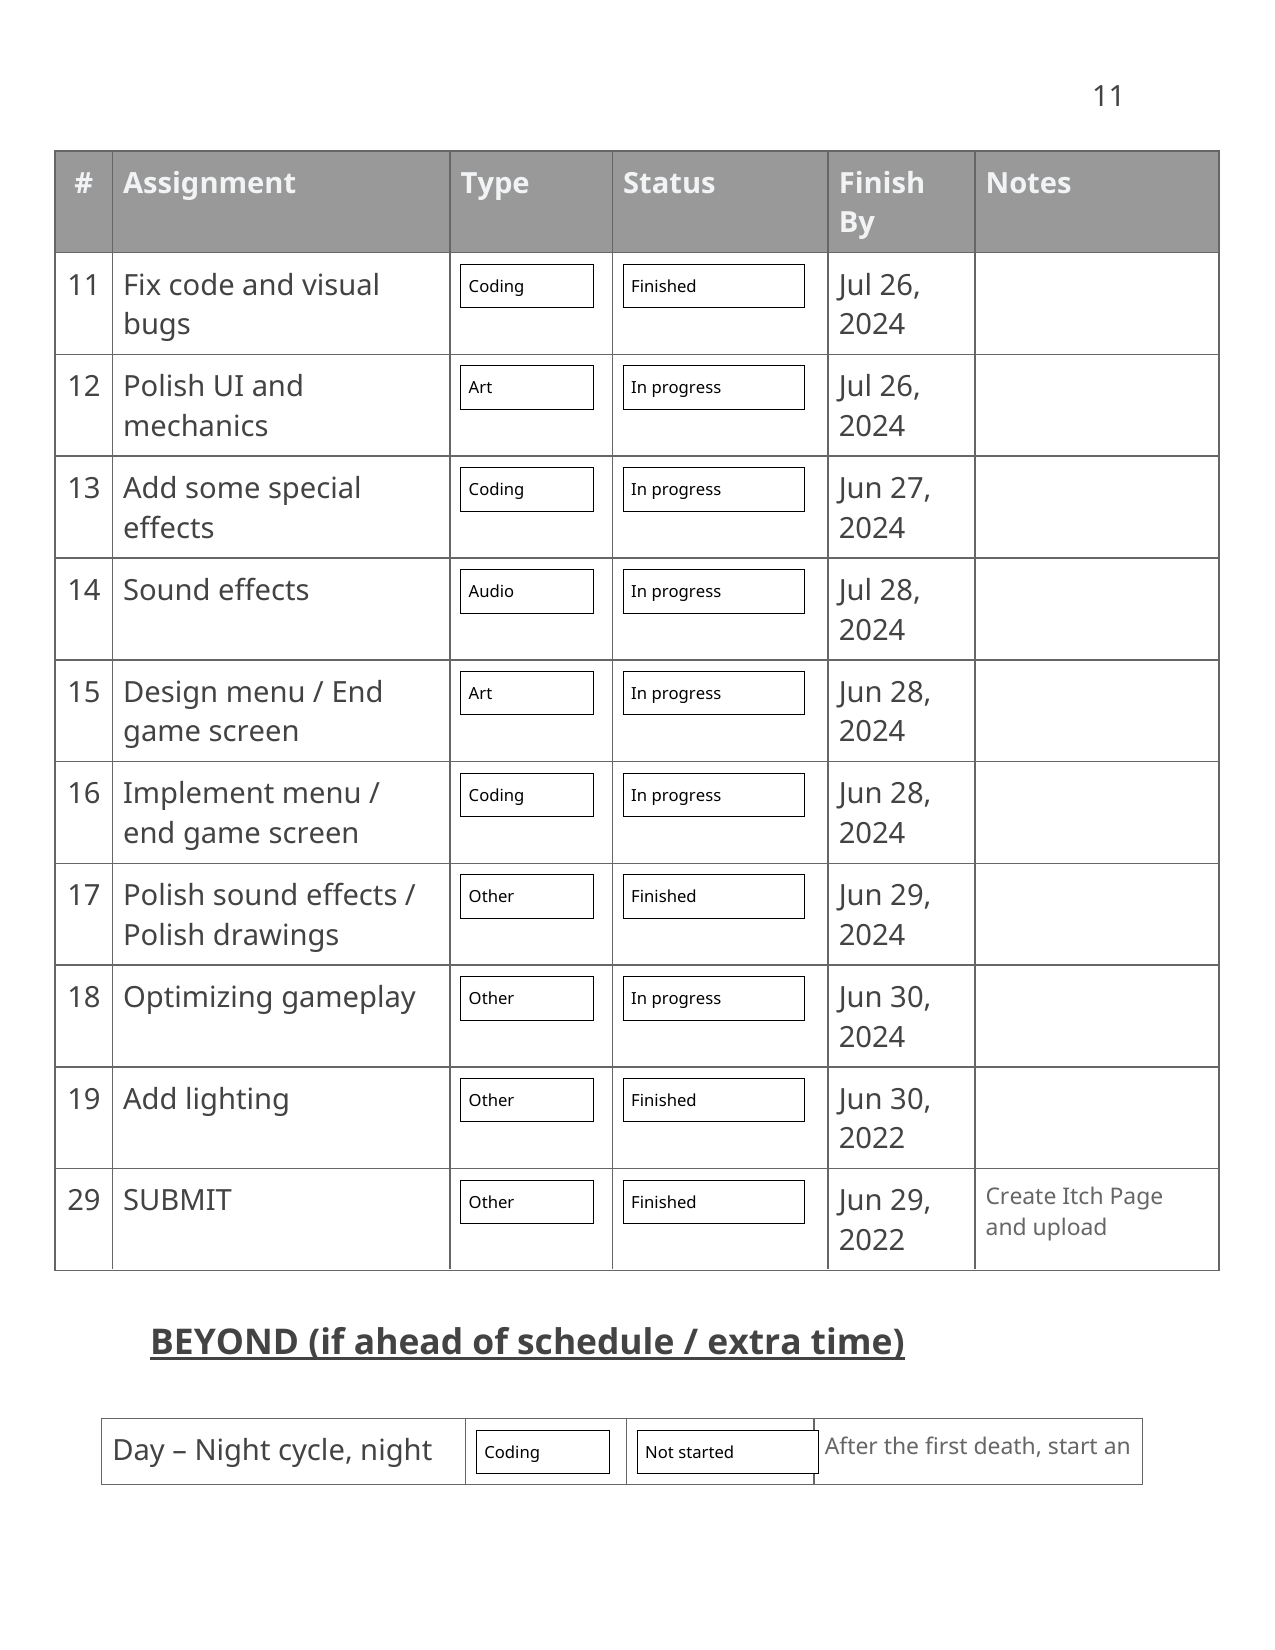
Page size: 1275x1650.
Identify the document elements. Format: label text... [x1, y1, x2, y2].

table_cell [451, 253, 612, 353]
table_header Assignment [113, 152, 449, 252]
table_cell Polish sound effects / Polish drawings [113, 864, 449, 964]
table_cell [976, 253, 1218, 353]
table_cell [451, 457, 612, 557]
table_cell Fix code and visual bugs [113, 253, 449, 353]
table_cell [613, 559, 827, 659]
table_cell [613, 355, 827, 455]
text BEYOND (if ahead of schedule / extra time) [150, 1317, 1125, 1365]
table_header [627, 1419, 813, 1484]
table_cell [451, 1068, 612, 1168]
table_header Status [613, 152, 827, 252]
table_cell Jun 30, 2024 [829, 966, 974, 1066]
table_cell 15 [56, 661, 112, 761]
table_cell Add lighting [113, 1068, 449, 1168]
table_cell 16 [56, 762, 112, 862]
table_cell Add some special effects [113, 457, 449, 557]
table_cell Jun 29, 2024 [829, 864, 974, 964]
table_header # [56, 152, 112, 252]
table_cell Create Itch Page and upload [976, 1169, 1218, 1269]
table_header Finish By [829, 152, 974, 252]
table_cell [451, 559, 612, 659]
table_cell [451, 661, 612, 761]
table_cell [613, 762, 827, 862]
table_cell [613, 1068, 827, 1168]
table_cell Jul 26, 2024 [829, 355, 974, 455]
table_cell [613, 1169, 827, 1269]
table_cell [976, 762, 1218, 862]
table_cell 12 [56, 355, 112, 455]
table_cell Jul 28, 2024 [829, 559, 974, 659]
table_cell [976, 457, 1218, 557]
table_cell [976, 864, 1218, 964]
table_header After the first death, start an [815, 1419, 1142, 1484]
table_cell [613, 966, 827, 1066]
table_cell 13 [56, 457, 112, 557]
table_cell 29 [56, 1169, 112, 1269]
table_cell 18 [56, 966, 112, 1066]
table_cell [976, 1068, 1218, 1168]
table_cell Implement menu / end game screen [113, 762, 449, 862]
table_cell [451, 355, 612, 455]
table_cell [976, 355, 1218, 455]
table_cell [613, 457, 827, 557]
table_cell 14 [56, 559, 112, 659]
table_cell [451, 762, 612, 862]
table_cell Design menu / End game screen [113, 661, 449, 761]
table_cell Jun 29, 2022 [829, 1169, 974, 1269]
table_cell [976, 966, 1218, 1066]
table_cell [451, 864, 612, 964]
table_cell [976, 661, 1218, 761]
table_header Notes [976, 152, 1218, 252]
table_cell SUBMIT [113, 1169, 449, 1269]
table_cell Optimizing gameplay [113, 966, 449, 1066]
table_header Type [451, 152, 612, 252]
table_cell Jun 28, 2024 [829, 762, 974, 862]
table_cell [613, 864, 827, 964]
table_cell Polish UI and mechanics [113, 355, 449, 455]
table_header Day – Night cycle, night [102, 1419, 465, 1484]
table_cell Jun 27, 2024 [829, 457, 974, 557]
table_cell 19 [56, 1068, 112, 1168]
table_cell 11 [56, 253, 112, 353]
table_cell Jun 30, 2022 [829, 1068, 974, 1168]
table_cell [976, 559, 1218, 659]
table_header [466, 1419, 626, 1484]
table_cell Sound effects [113, 559, 449, 659]
table_cell [613, 661, 827, 761]
table_cell Jun 28, 2024 [829, 661, 974, 761]
table_cell [613, 253, 827, 353]
table_cell [451, 1169, 612, 1269]
table_cell [451, 966, 612, 1066]
table_cell Jul 26, 2024 [829, 253, 974, 353]
table_cell 17 [56, 864, 112, 964]
